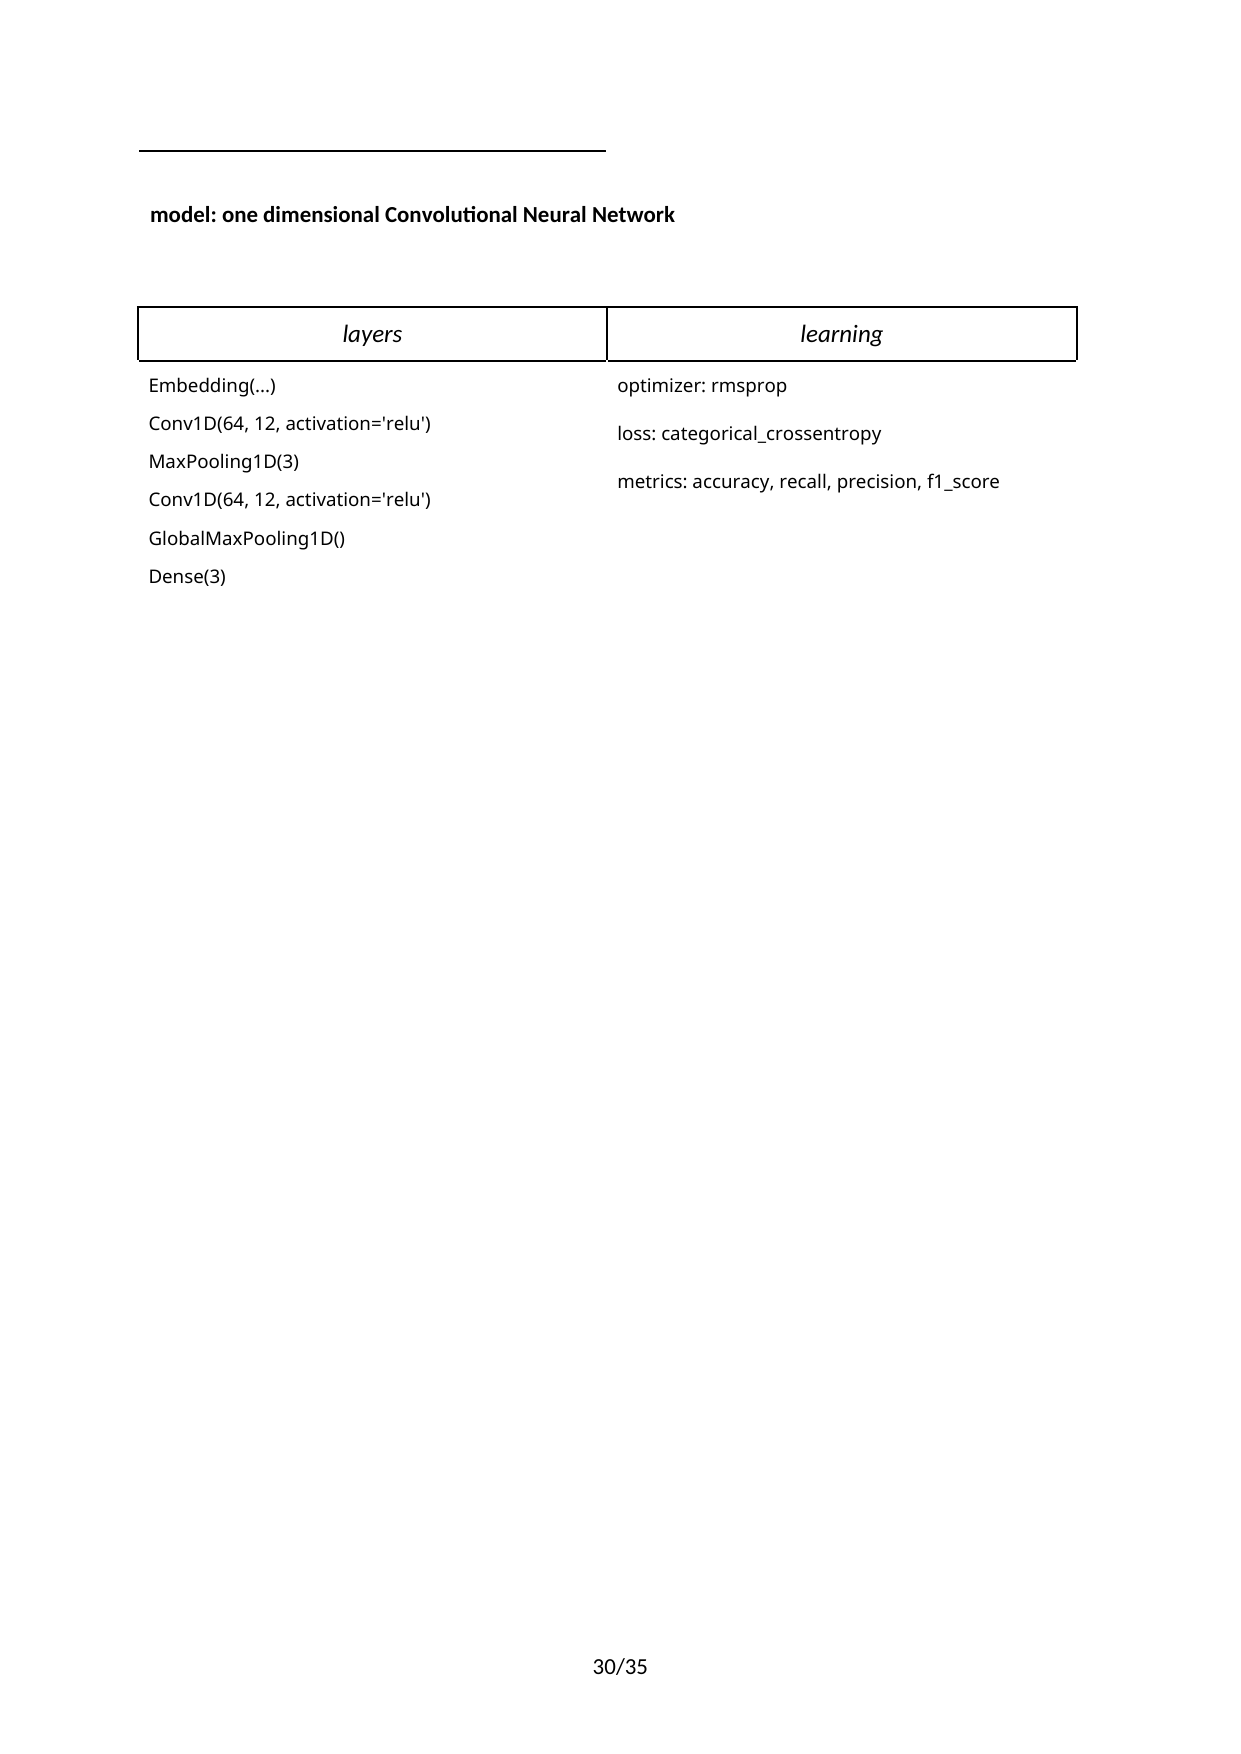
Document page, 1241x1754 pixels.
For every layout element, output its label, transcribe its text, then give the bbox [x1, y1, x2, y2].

subtitle model: one dimensional Convolutional Neural Network [150, 201, 1090, 228]
table_cell [608, 152, 1076, 198]
table_header layers [139, 308, 606, 359]
table_cell loss: categorical_crossentropy [608, 410, 1076, 456]
table_cell [139, 152, 606, 198]
table_cell optimizer: rmsprop [608, 362, 1076, 408]
table_cell metrics: accuracy, recall, precision, f1_score [608, 459, 1076, 676]
table_cell Embedding(...) Conv1D(64, 12, activation='relu') MaxPooling1D(3) Conv1D(64, 12, activation='relu') GlobalMaxPooling1D() Dense(3) [139, 362, 606, 676]
table_header learning [608, 308, 1076, 359]
